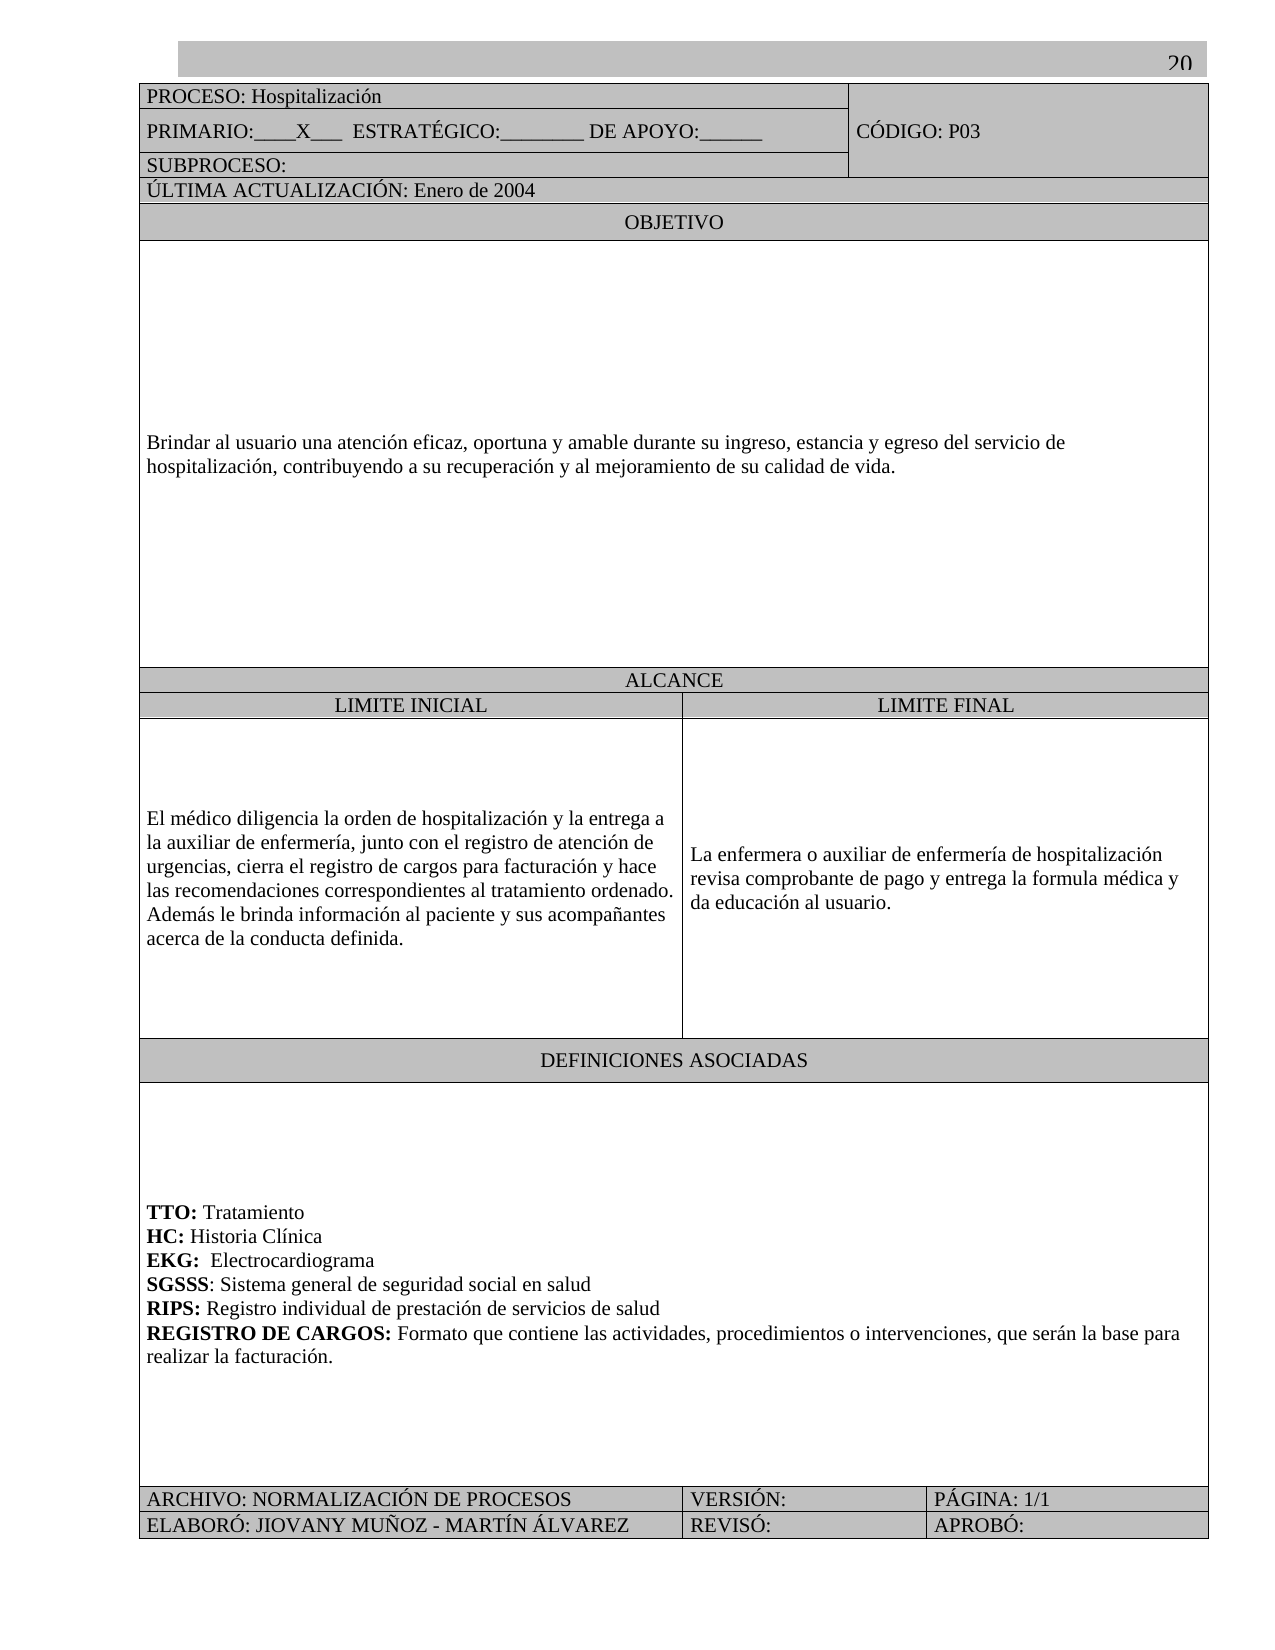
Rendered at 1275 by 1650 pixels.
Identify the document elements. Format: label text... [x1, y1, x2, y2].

table_cell PÁGINA: 1/1 [927, 1487, 1208, 1511]
table_cell TTO: Tratamiento HC: Historia Clínica EKG: Electrocardiograma SGSSS: Sistema general de seguridad social en salud RIPS: Registro individual de prestación de servicios de salud REGISTRO DE CARGOS: Formato que contiene las actividades, procedimientos o intervenciones, que serán la base para realizar la facturación. [140, 1083, 1208, 1486]
table_header CÓDIGO: P03 [849, 84, 1208, 177]
table_cell Brindar al usuario una atención eficaz, oportuna y amable durante su ingreso, estancia y egreso del servicio de hospitalización, contribuyendo a su recuperación y al mejoramiento de su calidad de vida. [140, 241, 1208, 667]
table_cell REVISÓ: [683, 1512, 926, 1538]
table_cell DEFINICIONES ASOCIADAS [140, 1039, 1208, 1082]
table_cell ARCHIVO: NORMALIZACIÓN DE PROCESOS [140, 1487, 682, 1511]
table_cell ELABORÓ: JIOVANY MUÑOZ - MARTÍN ÁLVAREZ [140, 1512, 682, 1538]
table_cell OBJETIVO [140, 204, 1208, 240]
table_cell El médico diligencia la orden de hospitalización y la entrega a la auxiliar de enfermería, junto con el registro de atención de urgencias, cierra el registro de cargos para facturación y hace las recomendaciones correspondientes al tratamiento ordenado. Además le brinda información al paciente y sus acompañantes acerca de la conducta definida. [140, 719, 682, 1038]
table_header PROCESO: Hospitalización [140, 84, 848, 108]
table_header PROCESO: Hospitalización [178, 41, 1207, 77]
table_cell LIMITE FINAL [683, 693, 1208, 717]
table_cell ALCANCE [140, 668, 1208, 692]
table_cell La enfermera o auxiliar de enfermería de hospitalización revisa comprobante de pago y entrega la formula médica y da educación al usuario. [683, 719, 1208, 1038]
table_cell LIMITE INICIAL [140, 693, 682, 717]
table_cell VERSIÓN: [683, 1487, 926, 1511]
table_cell APROBÓ: [927, 1512, 1208, 1538]
table_cell ÚLTIMA ACTUALIZACIÓN: Enero de 2004 [140, 178, 1208, 202]
table_cell SUBPROCESO: [140, 153, 848, 177]
table_cell PRIMARIO:____X___ ESTRATÉGICO:________ DE APOYO:______ [140, 109, 848, 152]
